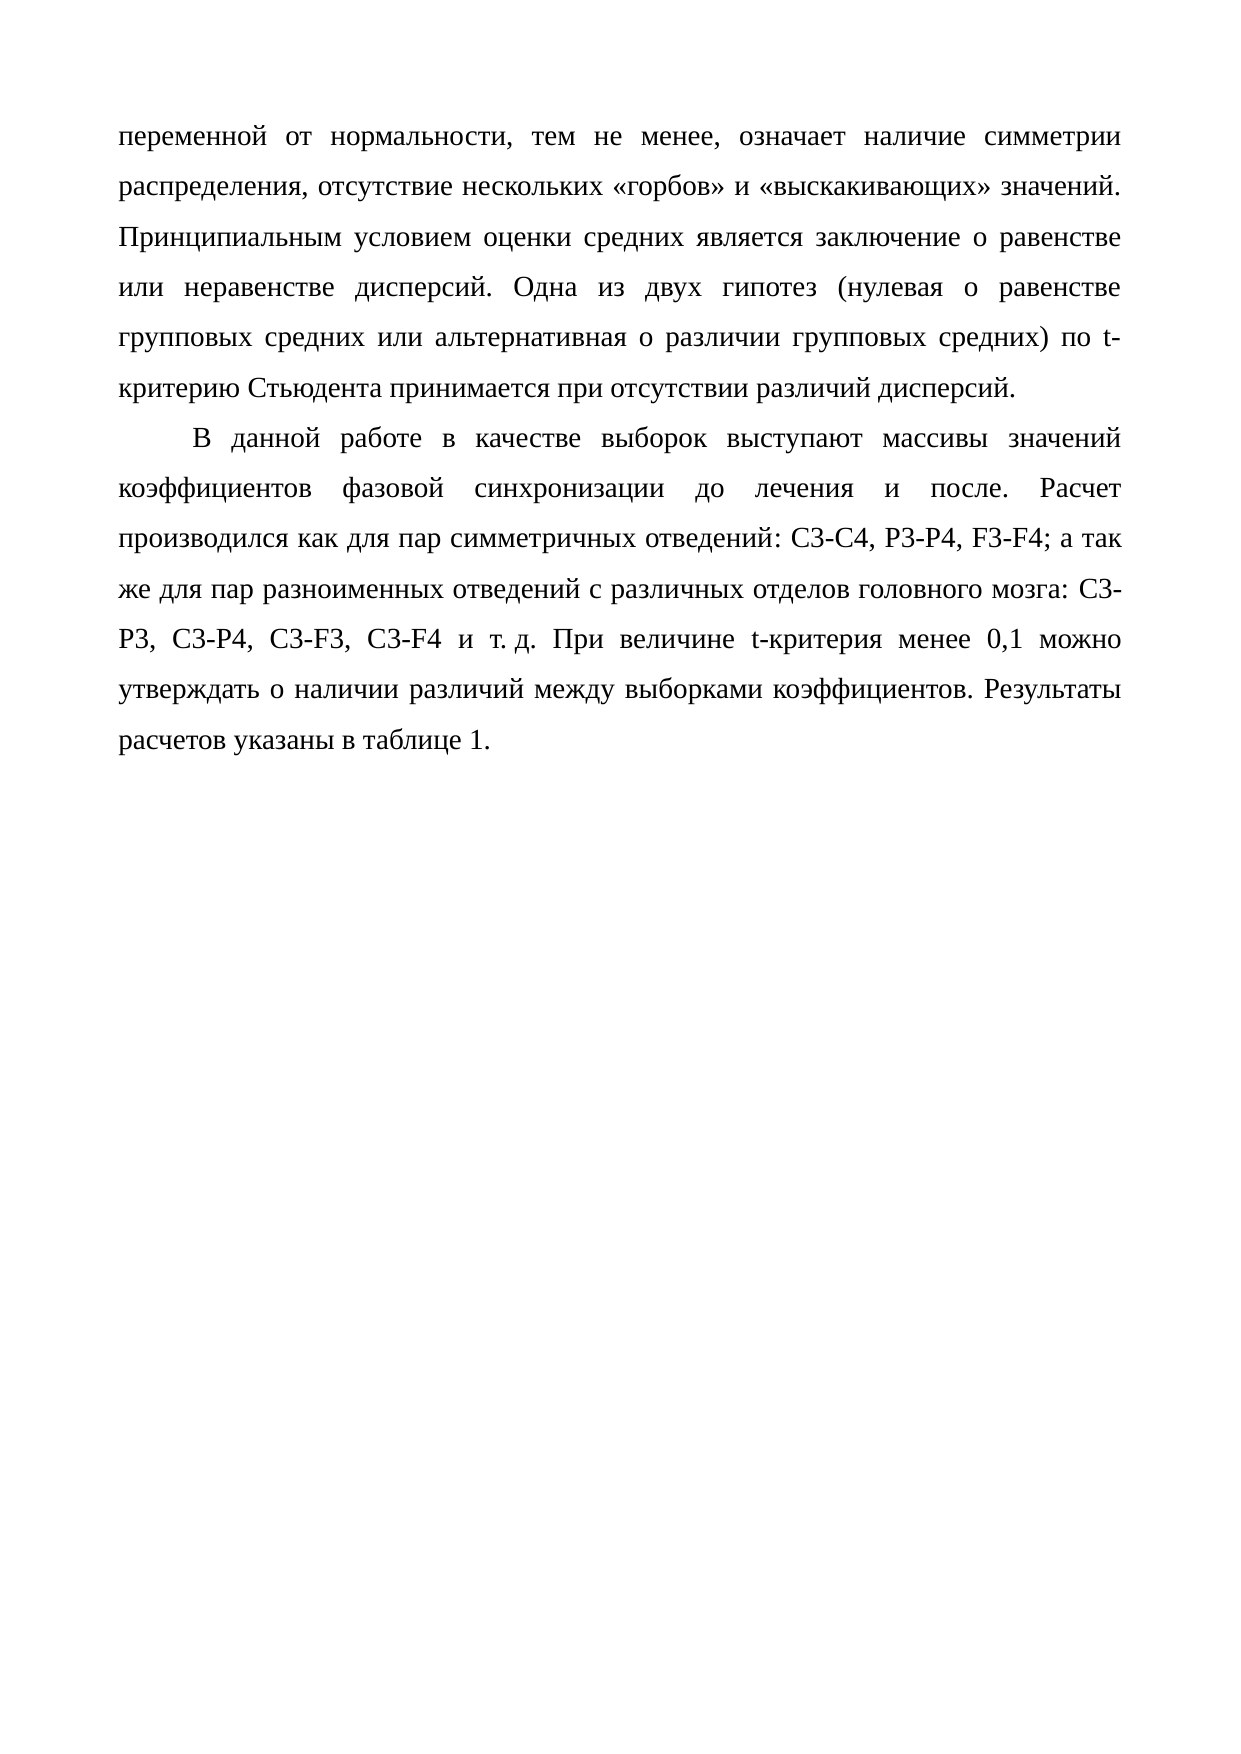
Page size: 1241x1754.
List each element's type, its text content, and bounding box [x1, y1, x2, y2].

text переменной от нормальности, тем не менее, означает наличие симметрии распределения, отсутствие нескольких «горбов» и «выскакивающих» значений. Принципиальным условием оценки средних является заключение о равенстве или неравенстве дисперсий. Одна из двух гипотез (нулевая о равенстве групповых средних или альтернативная о различии групповых средних) по t-критерию Стьюдента принимается при отсутствии различий дисперсий. [118, 118, 1122, 403]
text В данной работе в качестве выборок выступают массивы значений коэффициентов фазовой синхронизации до лечения и после. Расчет производился как для пар симметричных отведений: C3-C4, P3-P4, F3-F4; а так же для пар разноименных отведений с различных отделов головного мозга: C3-P3, C3-P4, C3-F3, C3-F4 и т. д. При величине t-критерия менее 0,1 можно утверждать о наличии различий между выборками коэффициентов. Результаты расчетов указаны в таблице 1. [118, 420, 1122, 755]
